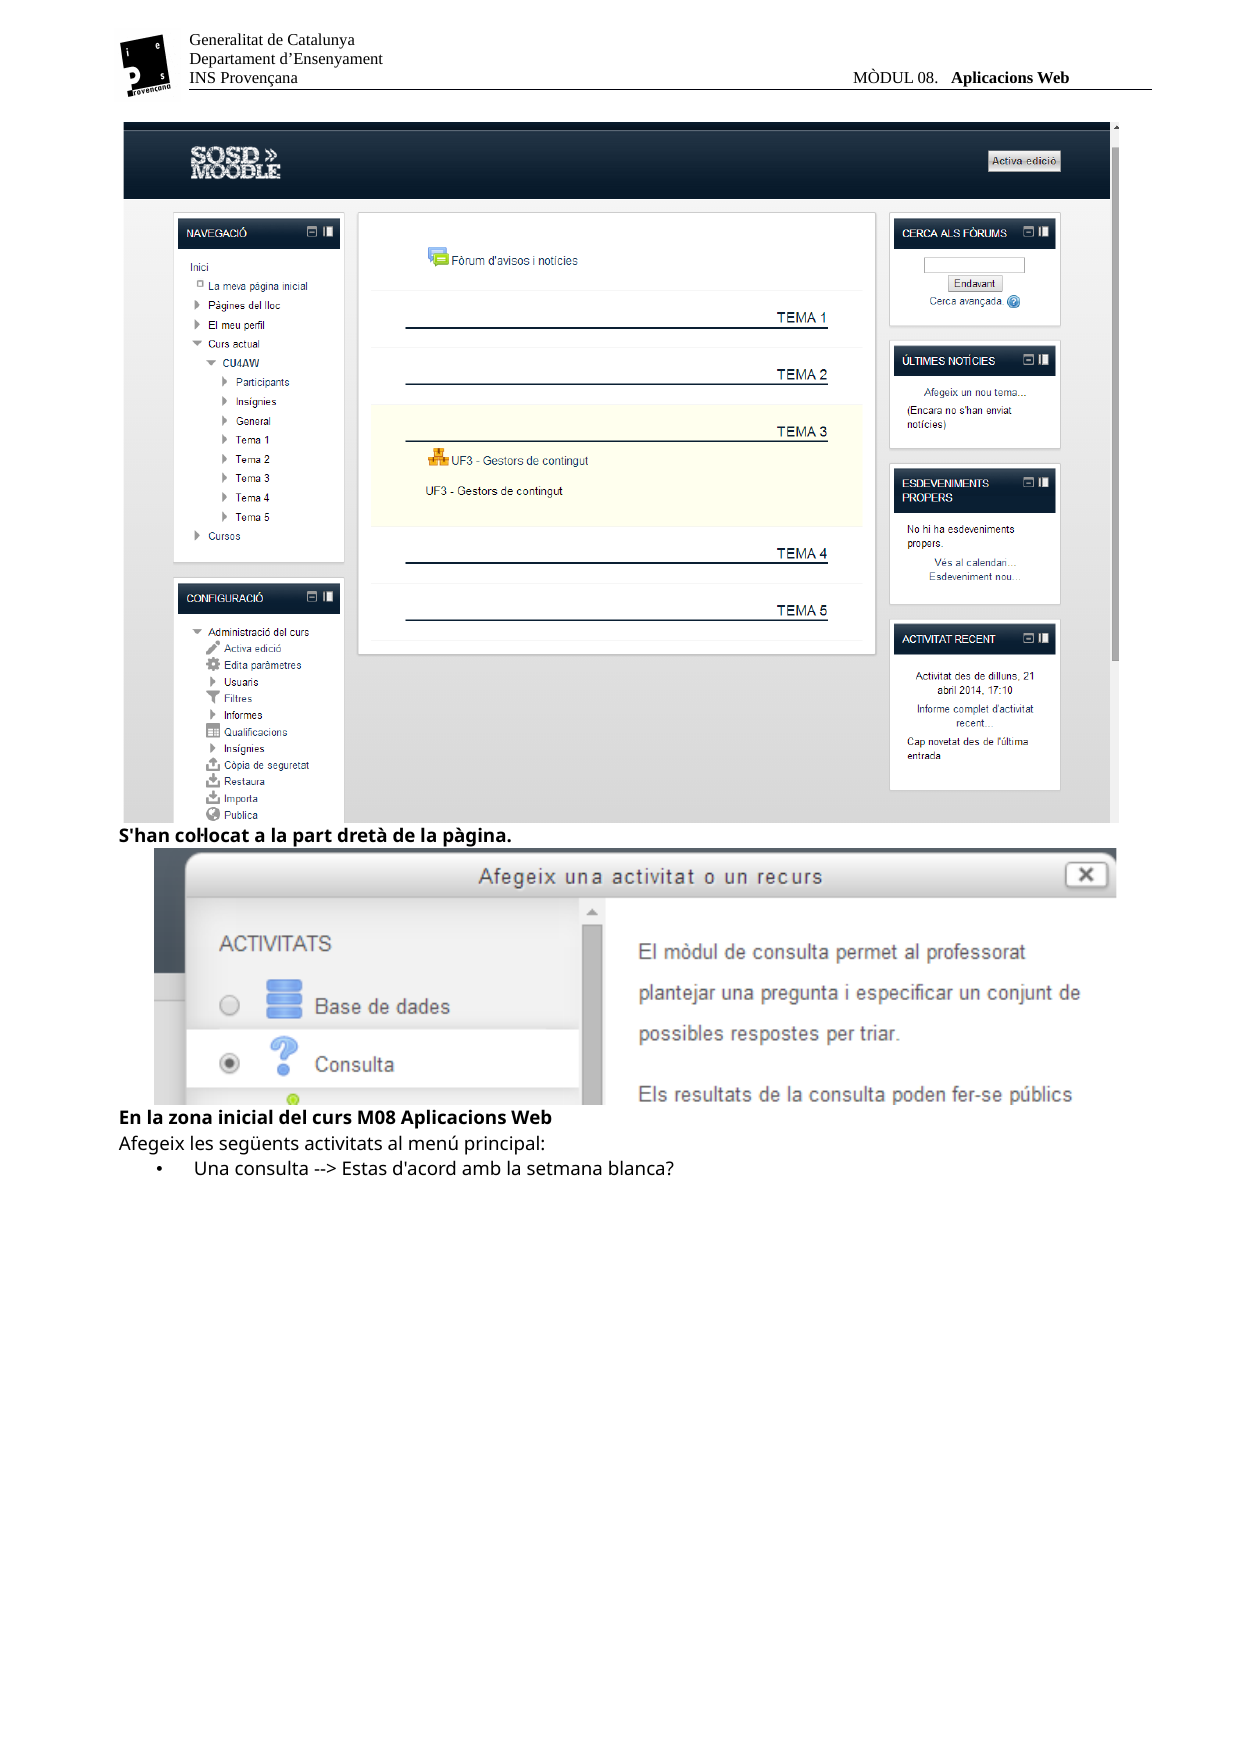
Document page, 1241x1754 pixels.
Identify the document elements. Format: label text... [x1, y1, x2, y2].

text Afegeix les següents activitats al menú principal: [119, 1130, 1152, 1156]
list Una consulta --> Estas d'acord amb la setmana blanca? [156, 1156, 1152, 1181]
text S'han col·locat a la part dretà de la pàgina. [119, 116, 1152, 848]
picture [123, 122, 1119, 823]
picture [114, 28, 181, 102]
picture [154, 848, 1117, 1105]
text En la zona inicial del curs M08 Aplicacions Web [119, 848, 1152, 1130]
